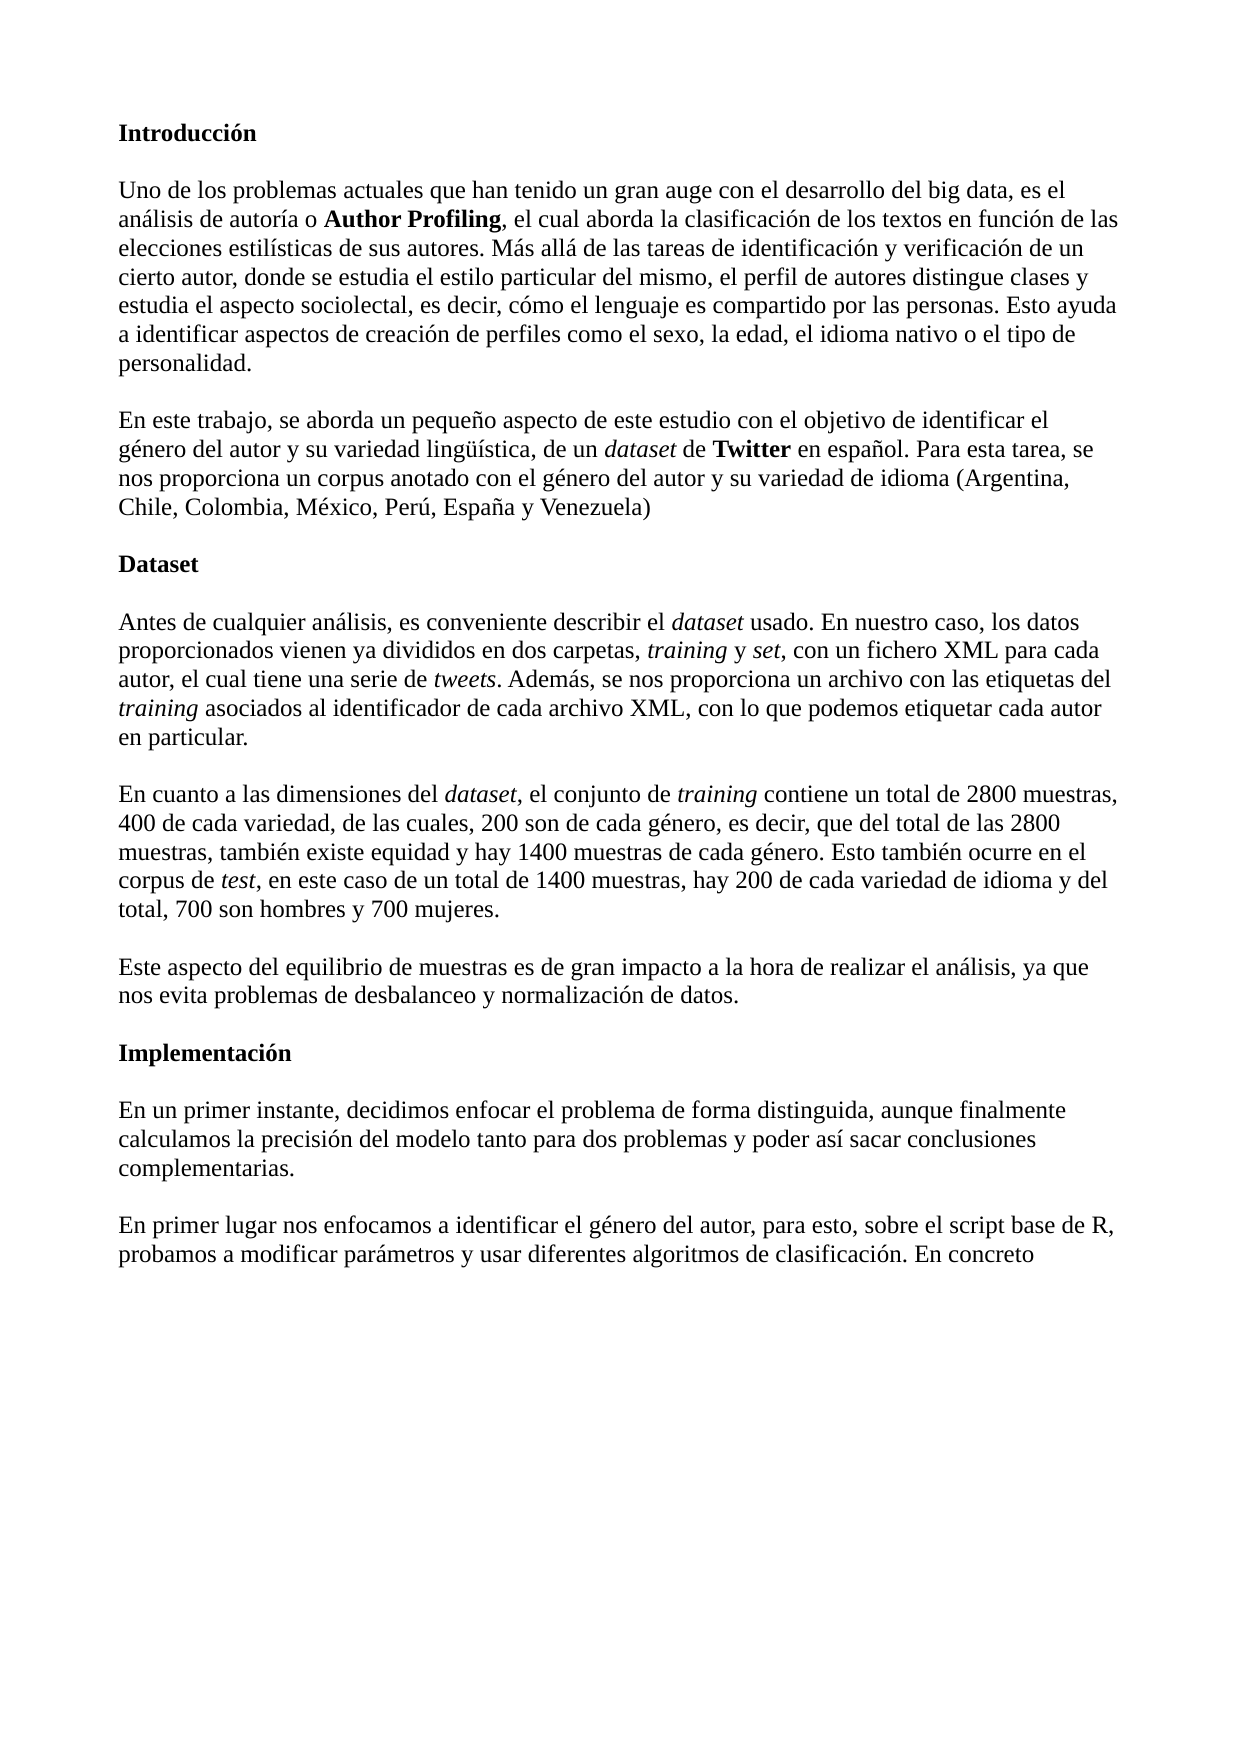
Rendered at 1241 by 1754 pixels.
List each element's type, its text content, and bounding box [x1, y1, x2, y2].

text Antes de cualquier análisis, es conveniente describir el dataset usado. En nuestro caso, los datos proporcionados vienen ya divididos en dos carpetas, training y set, con un fichero XML para cada autor, el cual tiene una serie de tweets. Además, se nos proporciona un archivo con las etiquetas del training asociados al identificador de cada archivo XML, con lo que podemos etiquetar cada autor en particular. [118, 607, 1122, 751]
text Este aspecto del equilibrio de muestras es de gran impacto a la hora de realizar el análisis, ya que nos evita problemas de desbalanceo y normalización de datos. [118, 952, 1122, 1009]
text Uno de los problemas actuales que han tenido un gran auge con el desarrollo del big data, es el análisis de autoría o Author Profiling, el cual aborda la clasificación de los textos en función de las elecciones estilísticas de sus autores. Más allá de las tareas de identificación y verificación de un cierto autor, donde se estudia el estilo particular del mismo, el perfil de autores distingue clases y estudia el aspecto sociolectal, es decir, cómo el lenguaje es compartido por las personas. Esto ayuda a identificar aspectos de creación de perfiles como el sexo, la edad, el idioma nativo o el tipo de personalidad. [118, 176, 1122, 377]
text Dataset [118, 549, 1122, 578]
text En cuanto a las dimensiones del dataset, el conjunto de training contiene un total de 2800 muestras, 400 de cada variedad, de las cuales, 200 son de cada género, es decir, que del total de las 2800 muestras, también existe equidad y hay 1400 muestras de cada género. Esto también ocurre en el corpus de test, en este caso de un total de 1400 muestras, hay 200 de cada variedad de idioma y del total, 700 son hombres y 700 mujeres. [118, 779, 1122, 923]
text En este trabajo, se aborda un pequeño aspecto de este estudio con el objetivo de identificar el género del autor y su variedad lingüística, de un dataset de Twitter en español. Para esta tarea, se nos proporciona un corpus anotado con el género del autor y su variedad de idioma (Argentina, Chile, Colombia, México, Perú, España y Venezuela) [118, 406, 1122, 521]
text Implementación [118, 1038, 1122, 1067]
text En un primer instante, decidimos enfocar el problema de forma distinguida, aunque finalmente calculamos la precisión del modelo tanto para dos problemas y poder así sacar conclusiones complementarias. [118, 1096, 1122, 1182]
text Introducción [118, 118, 1122, 147]
text En primer lugar nos enfocamos a identificar el género del autor, para esto, sobre el script base de R, probamos a modificar parámetros y usar diferentes algoritmos de clasificación. En concreto [118, 1211, 1122, 1268]
